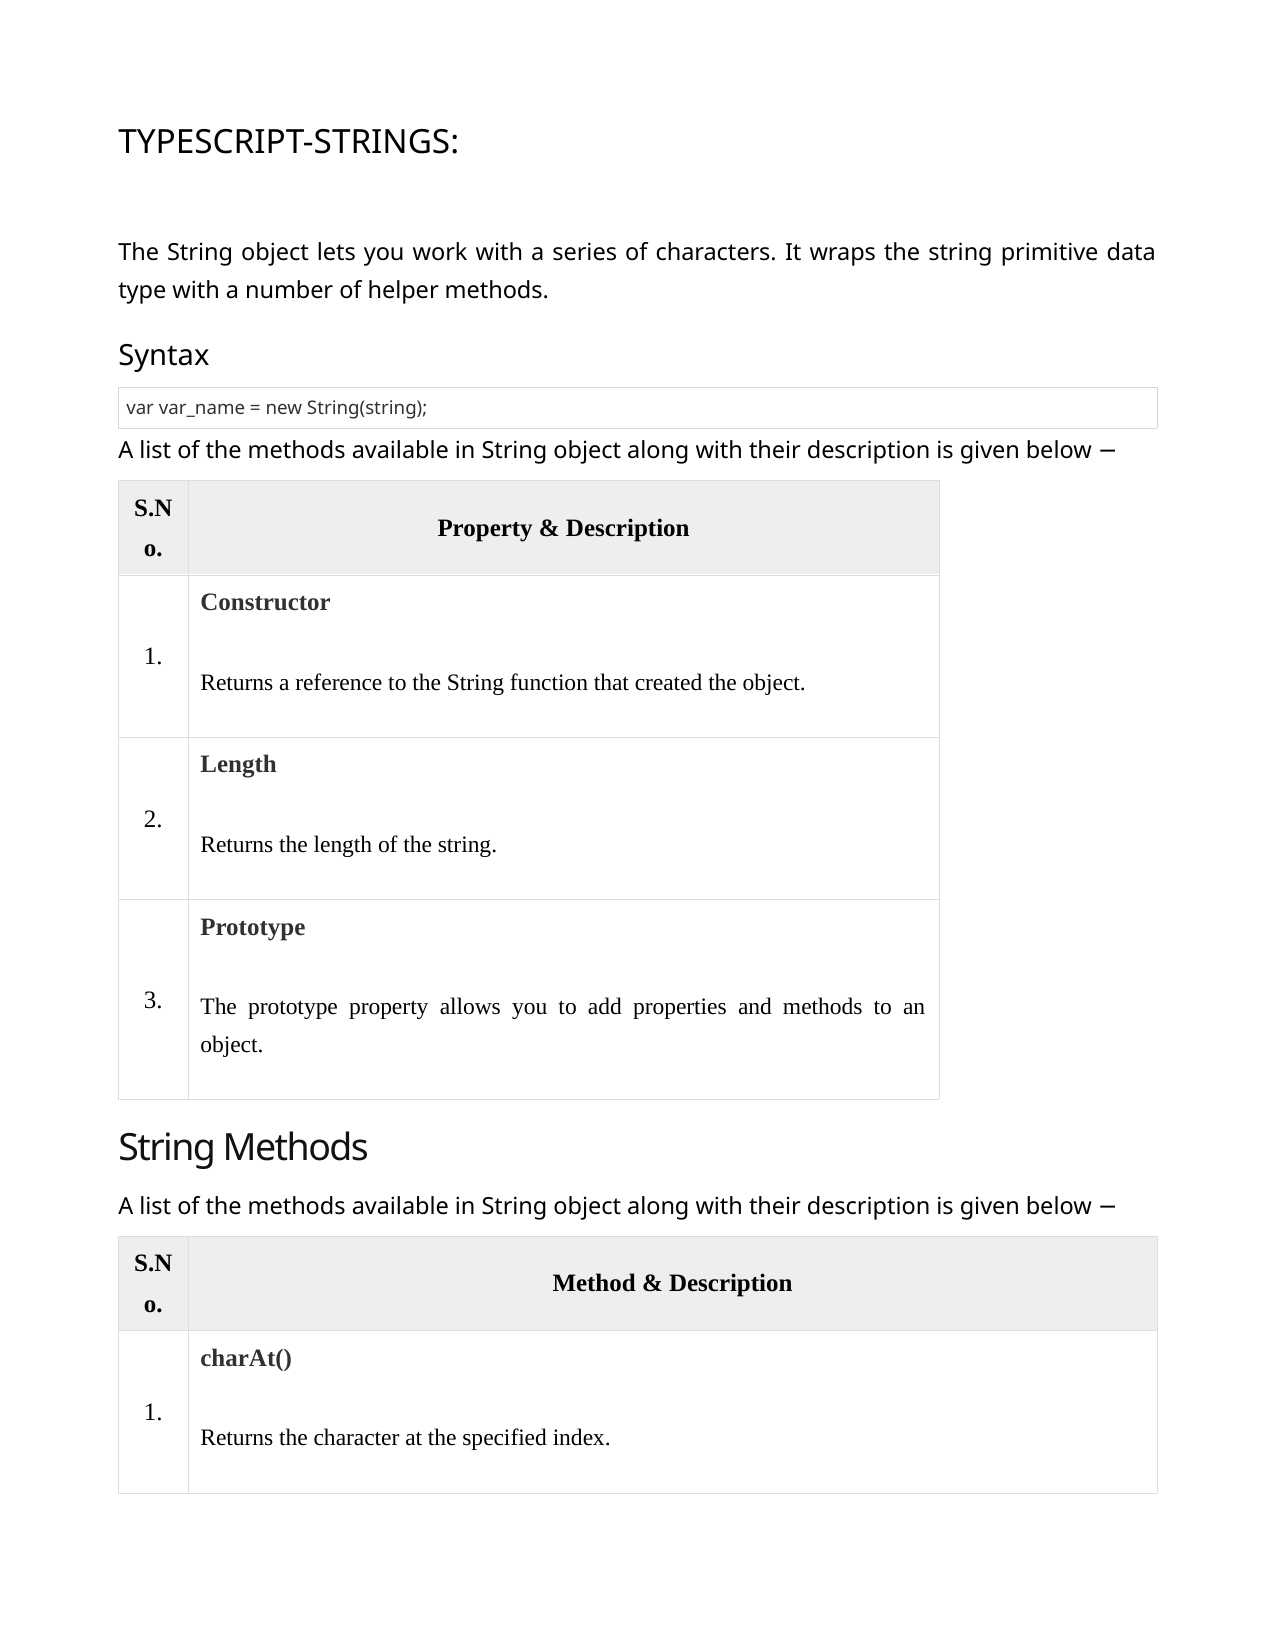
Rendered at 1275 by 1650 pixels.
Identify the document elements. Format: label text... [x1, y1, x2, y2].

table_header S.No. [119, 1237, 188, 1330]
table_cell Length Returns the length of the string. [189, 738, 939, 899]
table_header Method & Description [189, 1237, 1157, 1330]
subtitle Syntax [118, 334, 1157, 374]
table_cell 1. [119, 576, 188, 737]
text TYPESCRIPT-STRINGS: [118, 118, 1157, 163]
text A list of the methods available in String object along with their description is given below − [118, 1183, 1157, 1221]
table_cell 3. [119, 900, 188, 1099]
subtitle String Methods [118, 1120, 1157, 1171]
table_cell 2. [119, 738, 188, 899]
table_cell 1. [119, 1331, 188, 1492]
table_cell Prototype The prototype property allows you to add properties and methods to an object. [189, 900, 939, 1099]
table_header Property & Description [189, 481, 939, 574]
table_cell Constructor Returns a reference to the String function that created the object. [189, 576, 939, 737]
table_header S.No. [119, 481, 188, 574]
text A list of the methods available in String object along with their description is given below − [118, 429, 1157, 465]
table_cell charAt() Returns the character at the specified index. [189, 1331, 1157, 1492]
text The String object lets you work with a series of characters. It wraps the string primitive data type with a number of helper methods. [118, 230, 1157, 305]
text var var_name = new String(string); [119, 388, 1157, 428]
